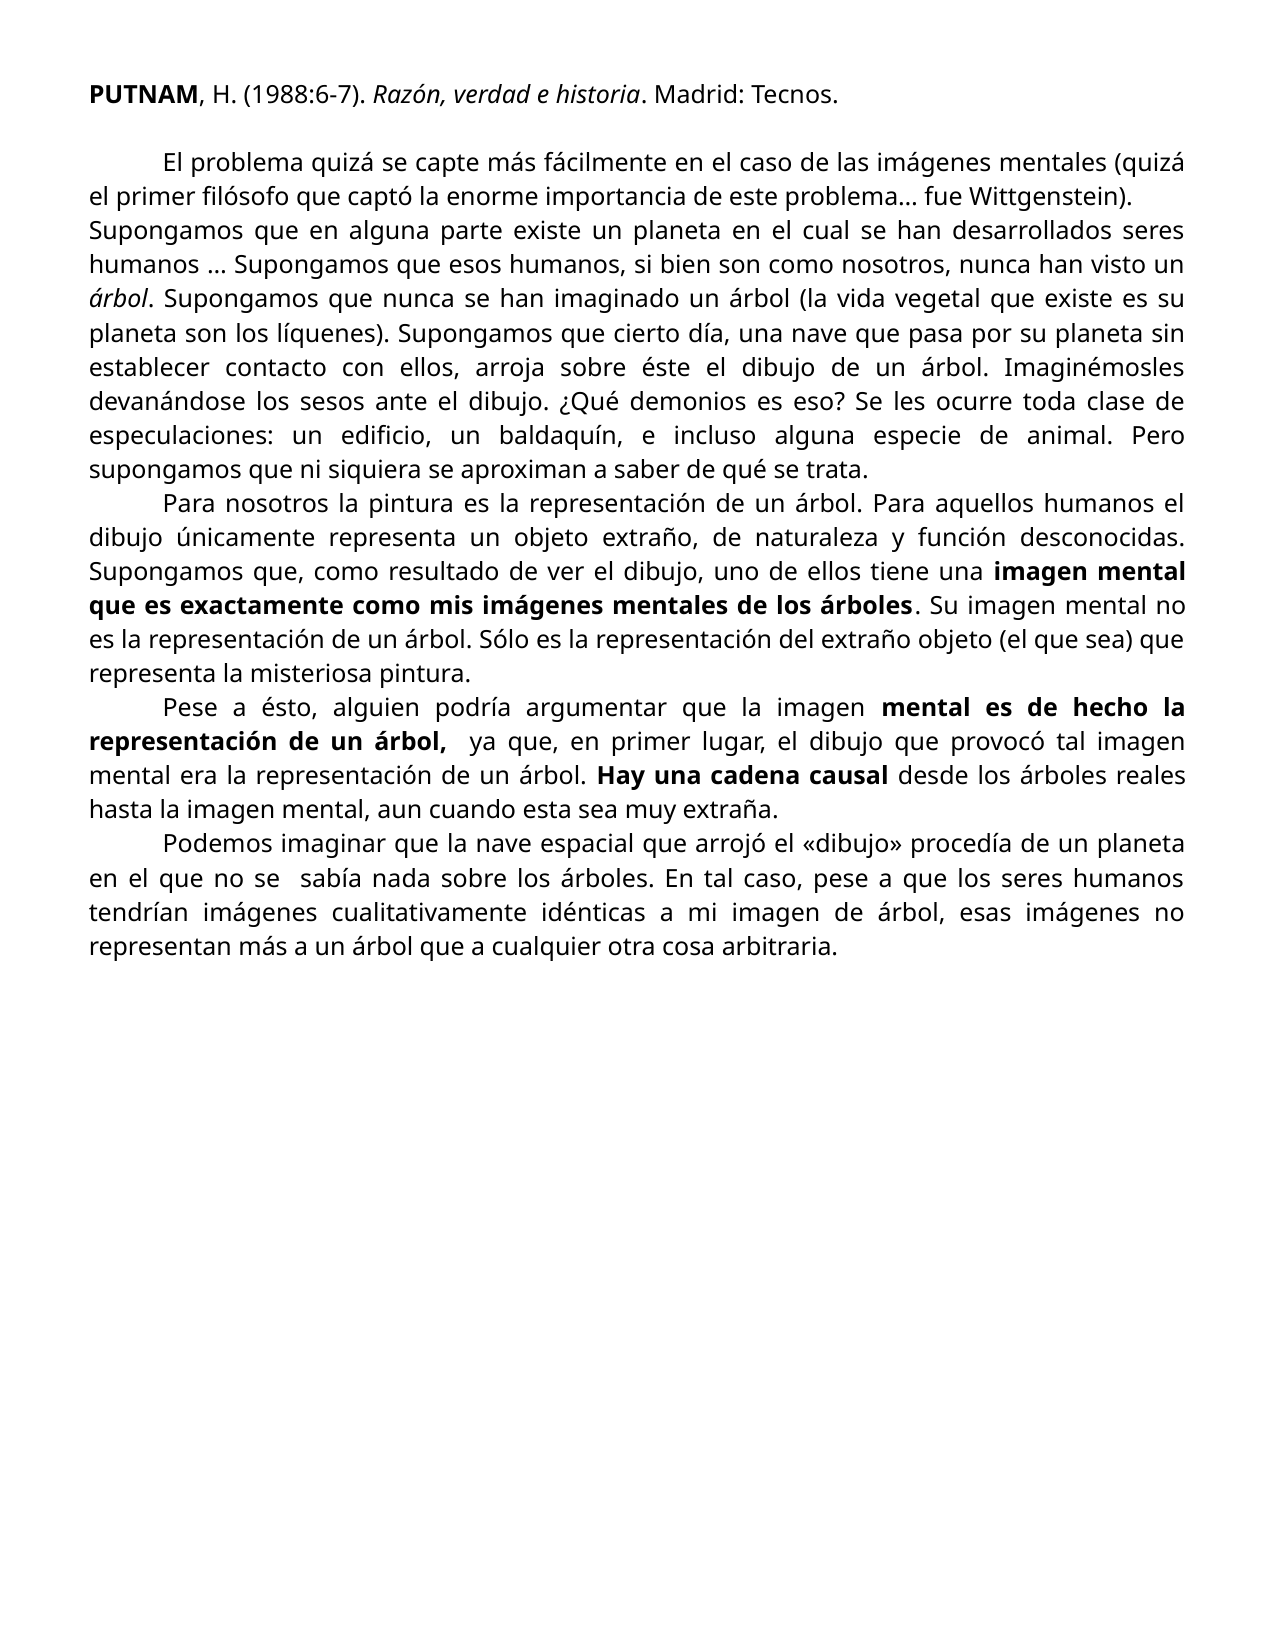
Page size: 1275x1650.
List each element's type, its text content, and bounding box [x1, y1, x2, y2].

text Podemos imaginar que la nave espacial que arrojó el «dibujo» procedía de un planeta en el que no se sabía nada sobre los árboles. En tal caso, pese a que los seres humanos tendrían imágenes cualitativamente idénticas a mi imagen de árbol, esas imágenes no representan más a un árbol que a cualquier otra cosa arbitraria. [88, 826, 1186, 962]
text Para nosotros la pintura es la representación de un árbol. Para aquellos humanos el dibujo únicamente representa un objeto extraño, de naturaleza y función desconocidas. Supongamos que, como resultado de ver el dibujo, uno de ellos tiene una imagen mental que es exactamente como mis imágenes mentales de los árboles. Su imagen mental no es la representación de un árbol. Sólo es la representación del extraño objeto (el que sea) que representa la misteriosa pintura. [88, 486, 1186, 690]
text Supongamos que en alguna parte existe un planeta en el cual se han desarrollados seres humanos … Supongamos que esos humanos, si bien son como nosotros, nunca han visto un árbol. Supongamos que nunca se han imaginado un árbol (la vida vegetal que existe es su planeta son los líquenes). Supongamos que cierto día, una nave que pasa por su planeta sin establecer contacto con ellos, arroja sobre éste el dibujo de un árbol. Imaginémosles devanándose los sesos ante el dibujo. ¿Qué demonios es eso? Se les ocurre toda clase de especulaciones: un edificio, un baldaquín, e incluso alguna especie de animal. Pero supongamos que ni siquiera se aproximan a saber de qué se trata. [88, 213, 1186, 486]
text Pese a ésto, alguien podría argumentar que la imagen mental es de hecho la representación de un árbol, ya que, en primer lugar, el dibujo que provocó tal imagen mental era la representación de un árbol. Hay una cadena causal desde los árboles reales hasta la imagen mental, aun cuando esta sea muy extraña. [88, 690, 1186, 826]
text PUTNAM, H. (1988:6-7). Razón, verdad e historia. Madrid: Tecnos. [88, 77, 1186, 111]
text El problema quizá se capte más fácilmente en el caso de las imágenes mentales (quizá el primer filósofo que captó la enorme importancia de este problema… fue Wittgenstein). [88, 145, 1186, 213]
